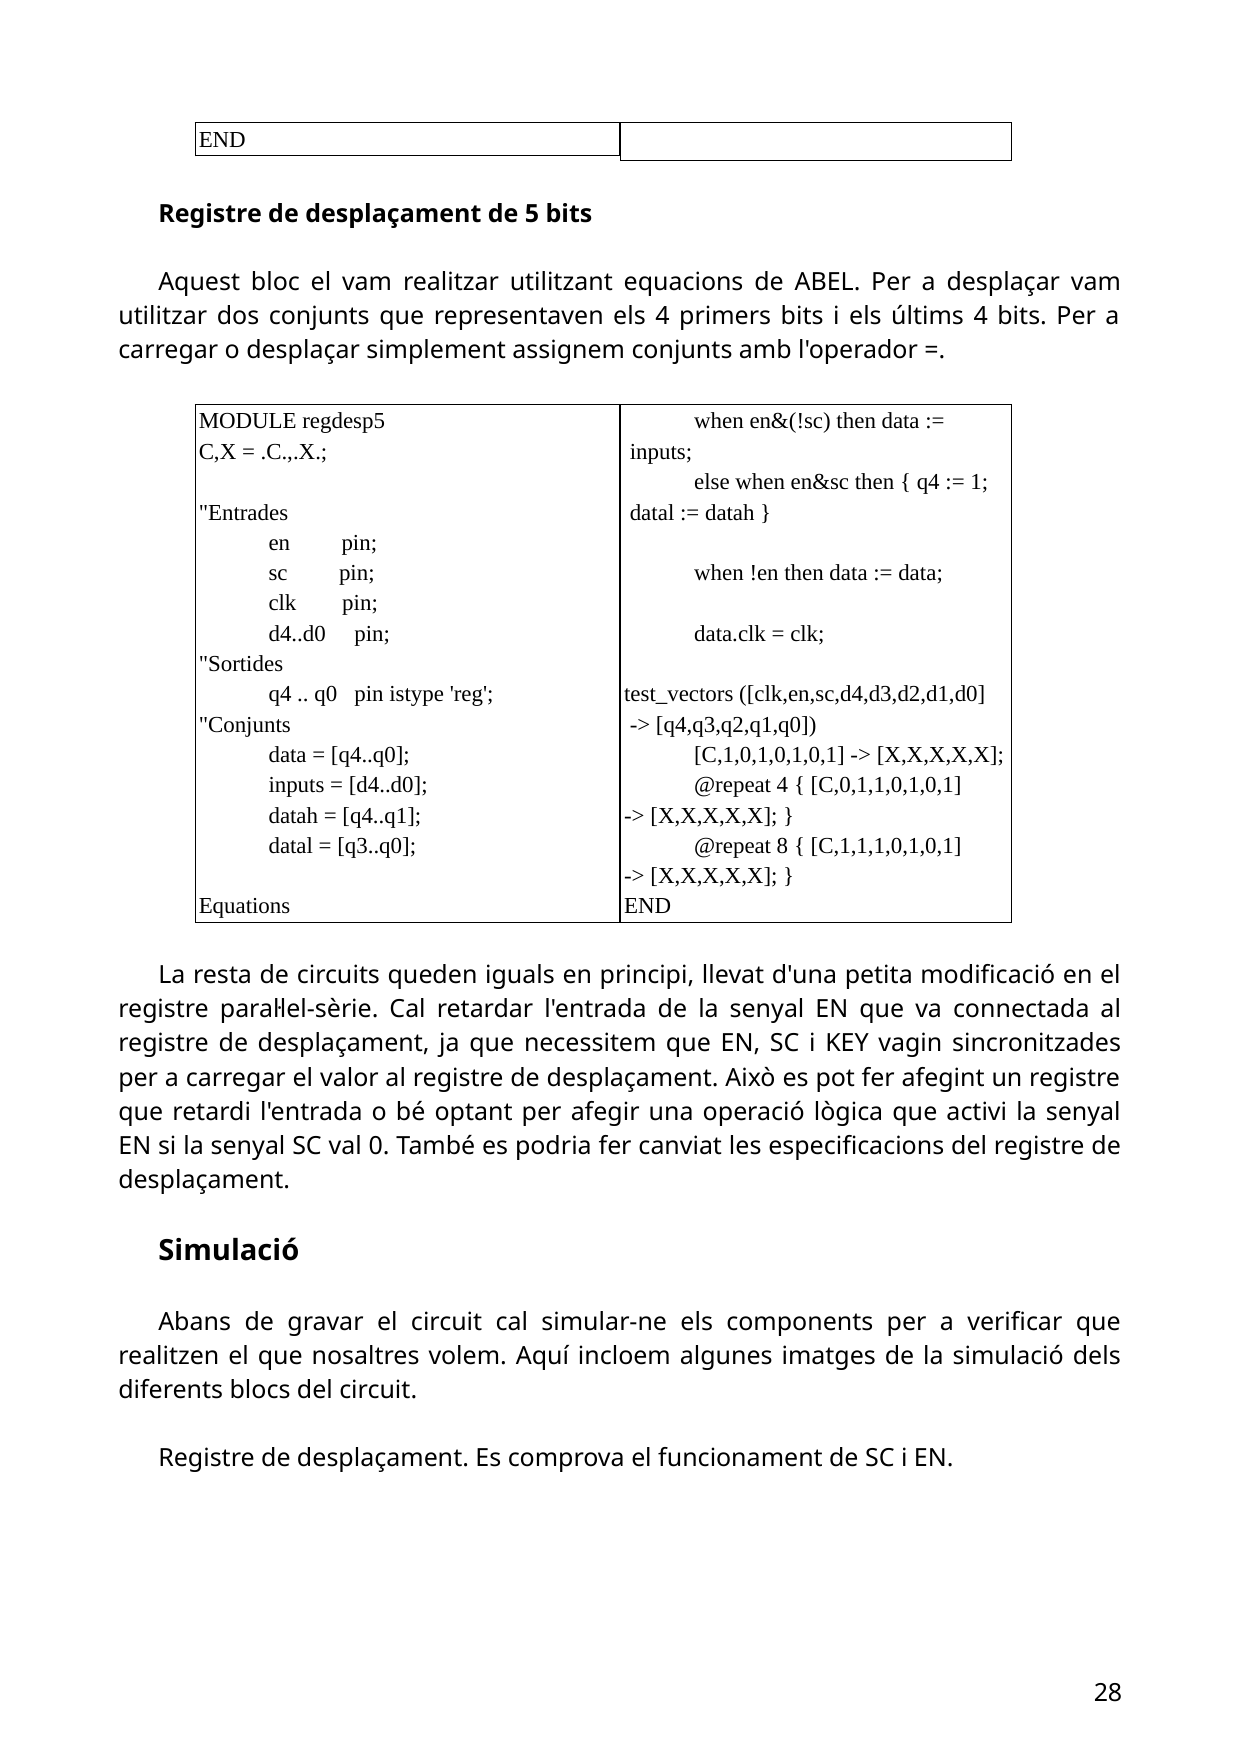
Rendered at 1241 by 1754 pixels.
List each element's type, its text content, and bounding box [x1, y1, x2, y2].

text "Sortides [196, 646, 619, 676]
text else when en&sc then { q4 := 1; [621, 464, 1011, 494]
text Equations [196, 889, 619, 922]
text MODULE regdesp5 [196, 405, 619, 434]
text Simulació [118, 1229, 1122, 1269]
text -> [q4,q3,q2,q1,q0]) [621, 707, 1011, 737]
text Registre de desplaçament de 5 bits [118, 195, 1122, 229]
text en pin; [196, 525, 619, 555]
text datal := datah } [621, 494, 1011, 529]
text [C,1,0,1,0,1,0,1] -> [X,X,X,X,X]; [621, 737, 1011, 767]
text @repeat 4 { [C,0,1,1,0,1,0,1] [621, 767, 1011, 798]
text END [621, 889, 1011, 922]
text Aquest bloc el vam realitzar utilitzant equacions de ABEL. Per a desplaçar vam utilitzar dos conjunts que representaven els 4 primers bits i els últims 4 bits. Per a carregar o desplaçar simplement assignem conjunts amb l'operador =. [118, 263, 1122, 366]
text @repeat 8 { [C,1,1,1,0,1,0,1] [621, 828, 1011, 858]
text Registre de desplaçament. Es comprova el funcionament de SC i EN. [118, 1439, 1122, 1473]
text datal = [q3..q0]; [196, 828, 619, 862]
text "Entrades [196, 494, 619, 525]
text inputs; [621, 434, 1011, 464]
text La resta de circuits queden iguals en principi, llevat d'una petita modificació en el registre paral·lel-sèrie. Cal retardar l'entrada de la senyal EN que va connectada al registre de desplaçament, ja que necessitem que EN, SC i KEY vagin sincronitzades per a carregar el valor al registre de desplaçament. Això es pot fer afegint un registre que retardi l'entrada o bé optant per afegir una operació lògica que activi la senyal EN si la senyal SC val 0. També es podria fer canviat les especificacions del registre de desplaçament. [118, 957, 1122, 1195]
text data = [q4..q0]; [196, 737, 619, 767]
text clk pin; [196, 586, 619, 616]
text inputs = [d4..d0]; [196, 767, 619, 798]
text d4..d0 pin; [196, 616, 619, 646]
text sc pin; [196, 555, 619, 586]
text test_vectors ([clk,en,sc,d4,d3,d2,d1,d0] [621, 676, 1011, 707]
text data.clk = clk; [621, 616, 1011, 650]
text -> [X,X,X,X,X]; } [621, 798, 1011, 828]
text Abans de gravar el circuit cal simular-ne els components per a verificar que realitzen el que nosaltres volem. Aquí incloem algunes imatges de la simulació dels diferents blocs del circuit. [118, 1303, 1122, 1405]
text when en&(!sc) then data := [621, 405, 1011, 434]
text END [196, 123, 619, 155]
text C,X = .C.,.X.; [196, 434, 619, 468]
text when !en then data := data; [621, 555, 1011, 589]
text -> [X,X,X,X,X]; } [621, 858, 1011, 889]
text datah = [q4..q1]; [196, 798, 619, 828]
text q4 .. q0 pin istype 'reg'; [196, 676, 619, 707]
text "Conjunts [196, 707, 619, 737]
